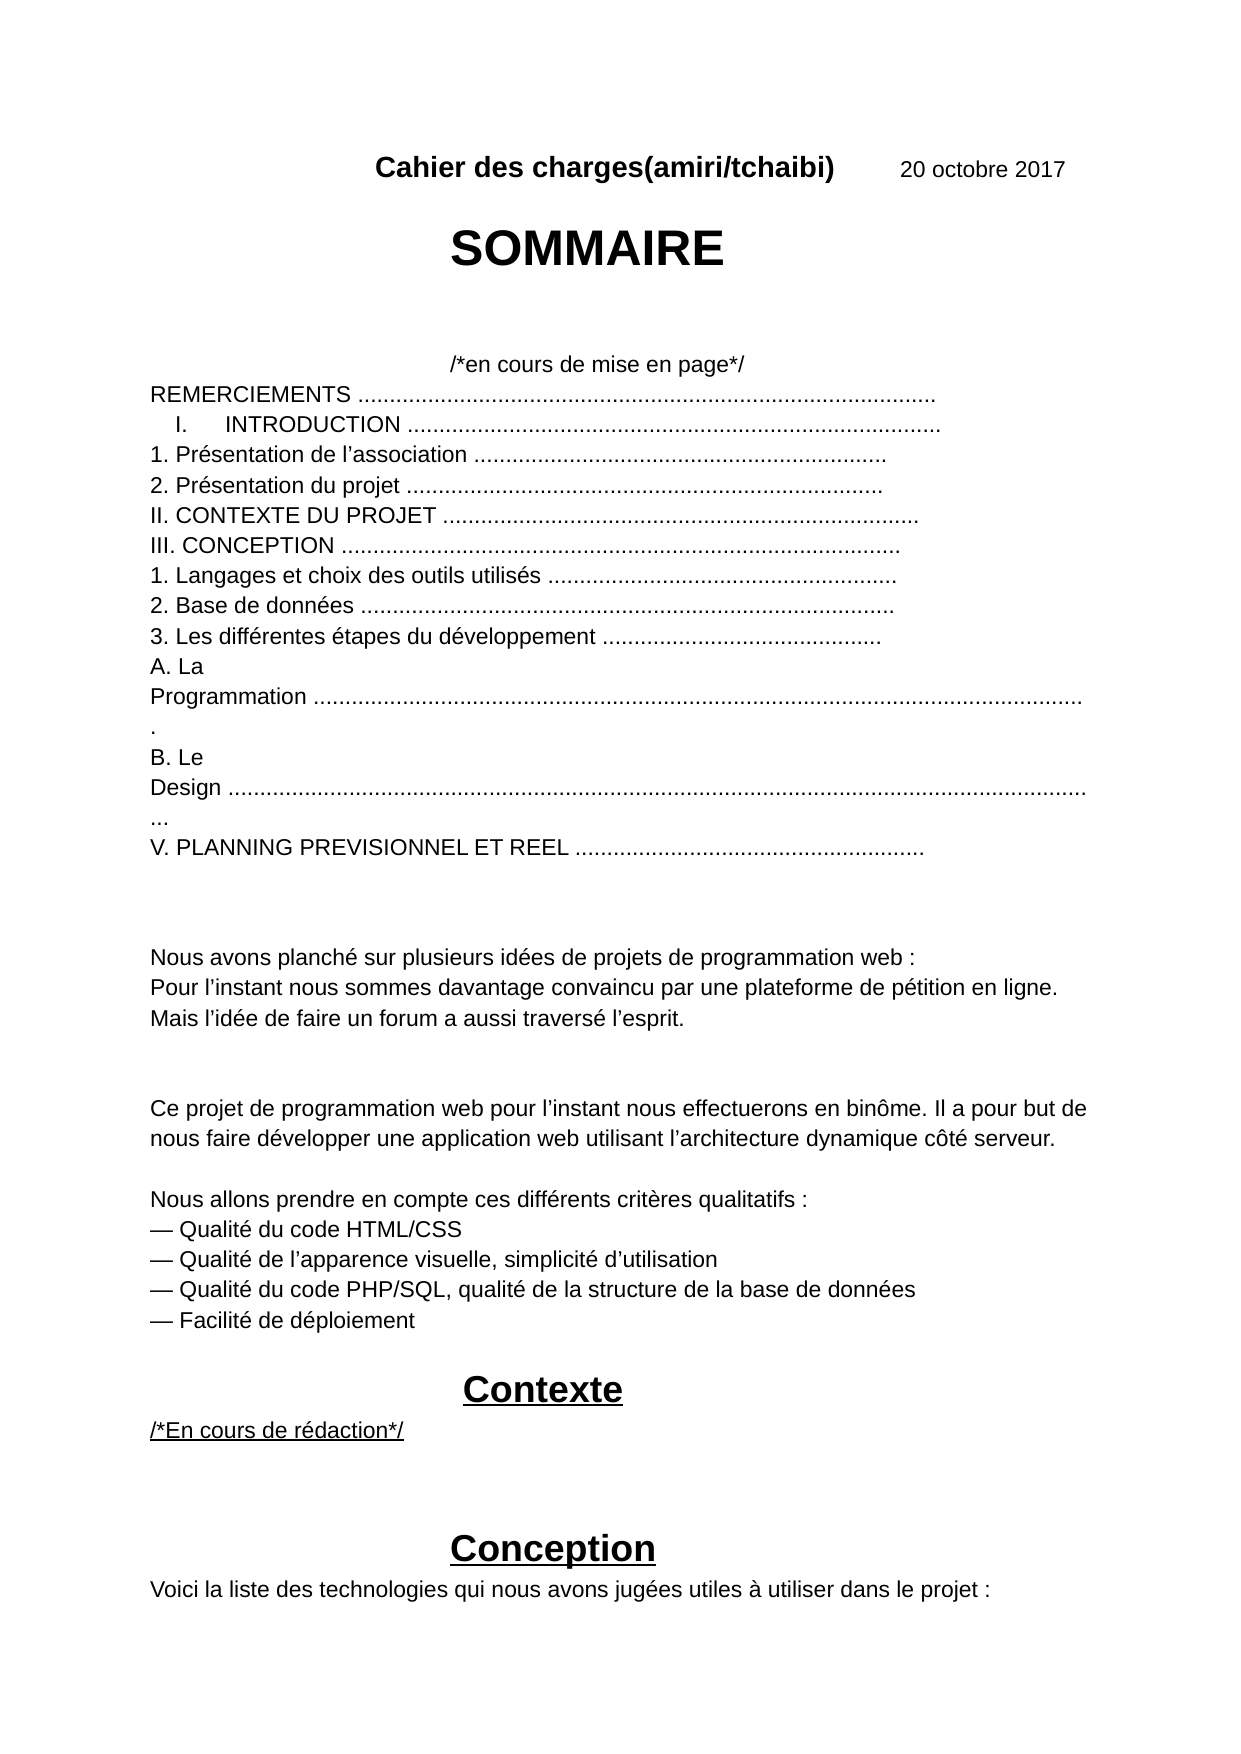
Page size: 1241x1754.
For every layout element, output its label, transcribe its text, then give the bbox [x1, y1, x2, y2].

text 3. Les différentes étapes du développement ............................................ [150, 623, 1090, 649]
text REMERCIEMENTS ........................................................................................... [150, 381, 1090, 407]
text Nous avons planché sur plusieurs idées de projets de programmation web : [150, 944, 1090, 971]
text Nous allons prendre en compte ces différents critères qualitatifs : [150, 1186, 1090, 1212]
text Ce projet de programmation web pour l’instant nous effectuerons en binôme. Il a pour but de nous faire développer une application web utilisant l’architecture dynamique côté serveur. [150, 1095, 1090, 1152]
text Conception [150, 1527, 1090, 1570]
text — Qualité du code PHP/SQL, qualité de la structure de la base de données [150, 1276, 1090, 1303]
list INTRODUCTION .................................................................................... [187, 411, 1090, 438]
text 1. Langages et choix des outils utilisés ....................................................... [150, 562, 1090, 589]
text II. CONTEXTE DU PROJET ........................................................................... [150, 502, 1090, 528]
text — Facilité de déploiement [150, 1307, 1090, 1333]
text Voici la liste des technologies qui nous avons jugées utiles à utiliser dans le projet : [150, 1576, 1090, 1603]
text Contexte [150, 1367, 1090, 1410]
text A. La Programmation .......................................................................................................................... [150, 653, 1090, 740]
text SOMMAIRE [375, 219, 1090, 276]
text — Qualité du code HTML/CSS [150, 1216, 1090, 1242]
text /*En cours de rédaction*/ [150, 1417, 1090, 1443]
text III. CONCEPTION ........................................................................................ [150, 532, 1090, 558]
text B. Le Design .......................................................................................................................................... [150, 743, 1090, 830]
text V. PLANNING PREVISIONNEL ET REEL ....................................................... [150, 834, 1090, 861]
text — Qualité de l’apparence visuelle, simplicité d’utilisation [150, 1246, 1090, 1273]
text 2. Présentation du projet ........................................................................... [150, 472, 1090, 498]
text 1. Présentation de l’association ................................................................. [150, 441, 1090, 468]
text Pour l’instant nous sommes davantage convaincu par une plateforme de pétition en ligne. [150, 974, 1090, 1001]
text Cahier des charges(amiri/tchaibi) 20 octobre 2017 [150, 150, 1090, 183]
text /*en cours de mise en page*/ [150, 351, 1090, 377]
text Mais l’idée de faire un forum a aussi traversé l’esprit. [150, 1004, 1090, 1031]
text 2. Base de données .................................................................................... [150, 592, 1090, 619]
